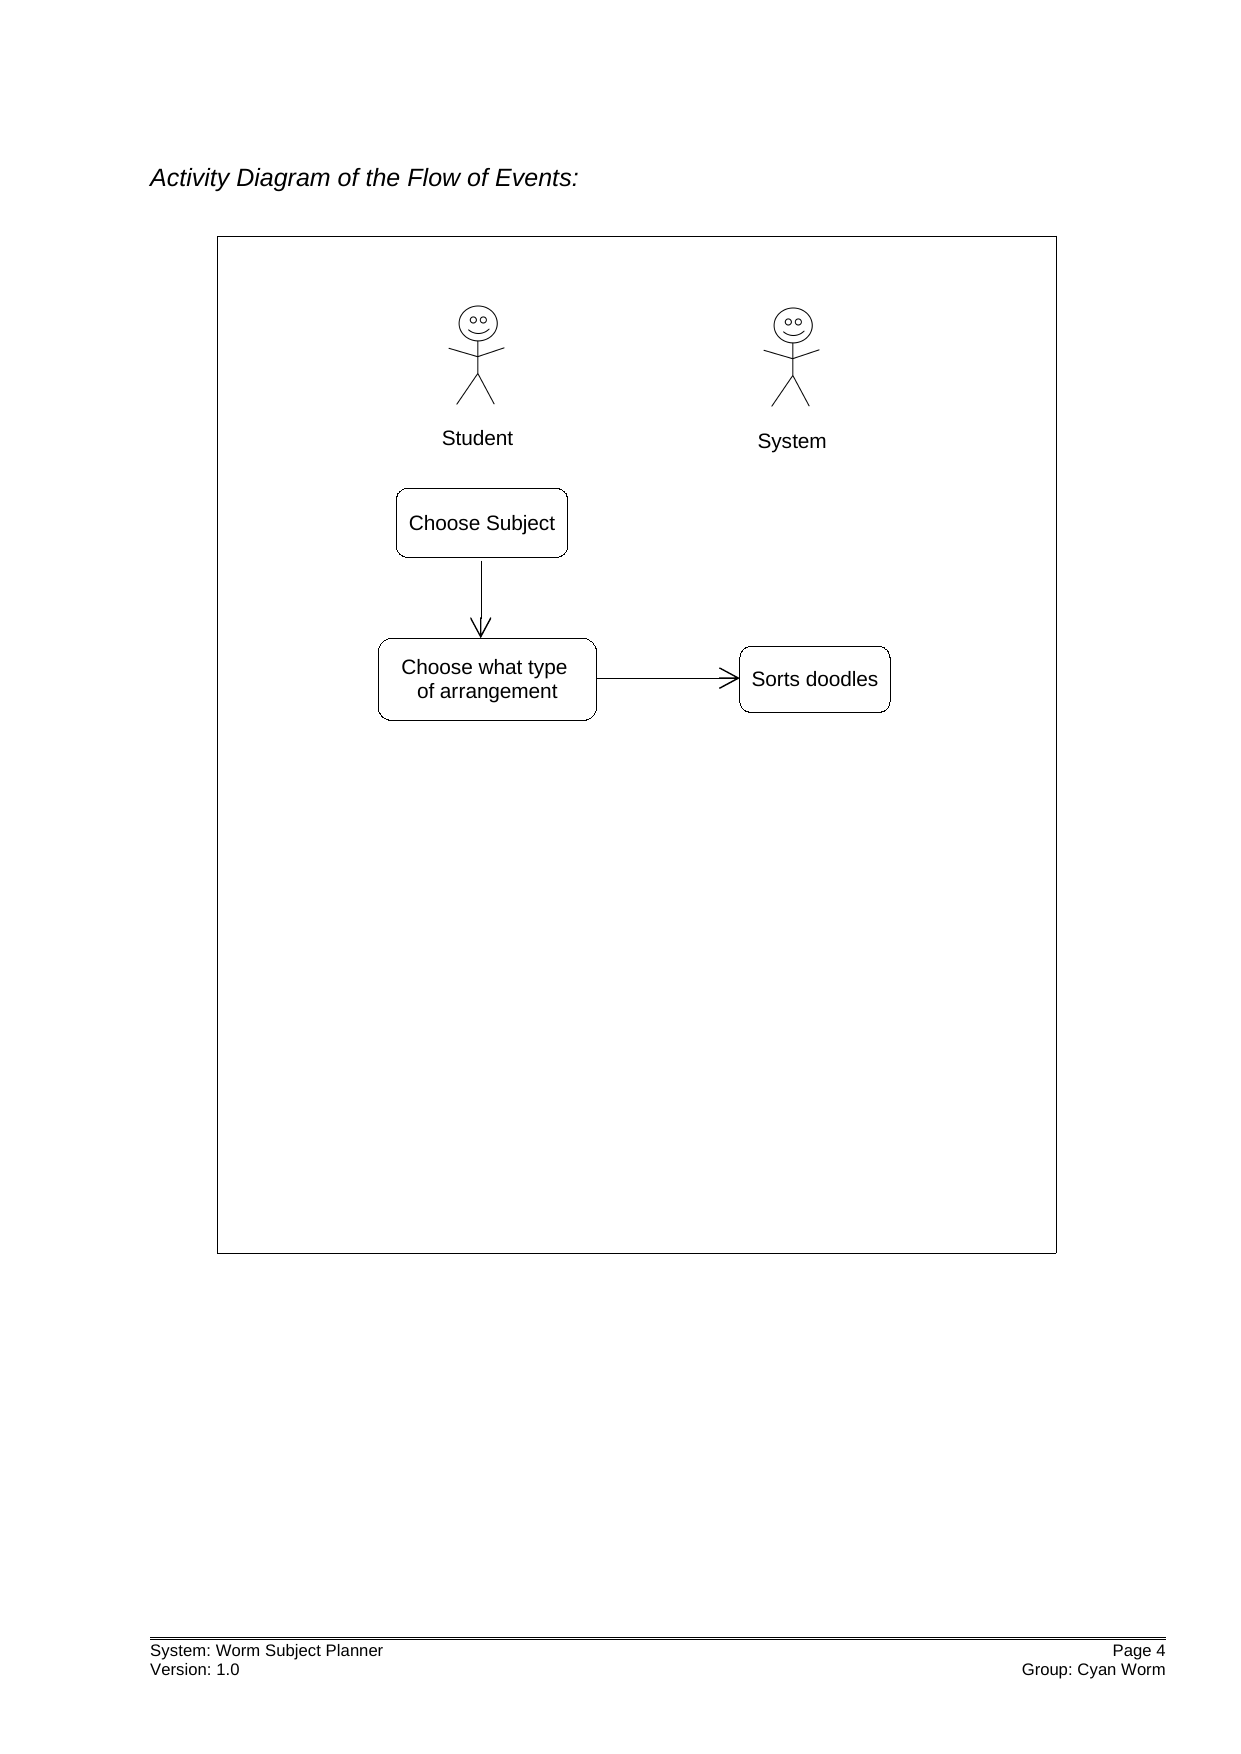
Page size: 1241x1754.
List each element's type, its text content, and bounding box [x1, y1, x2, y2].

picture [433, 294, 520, 416]
text Activity Diagram of the Flow of Events: [150, 164, 1166, 192]
picture [748, 296, 835, 418]
